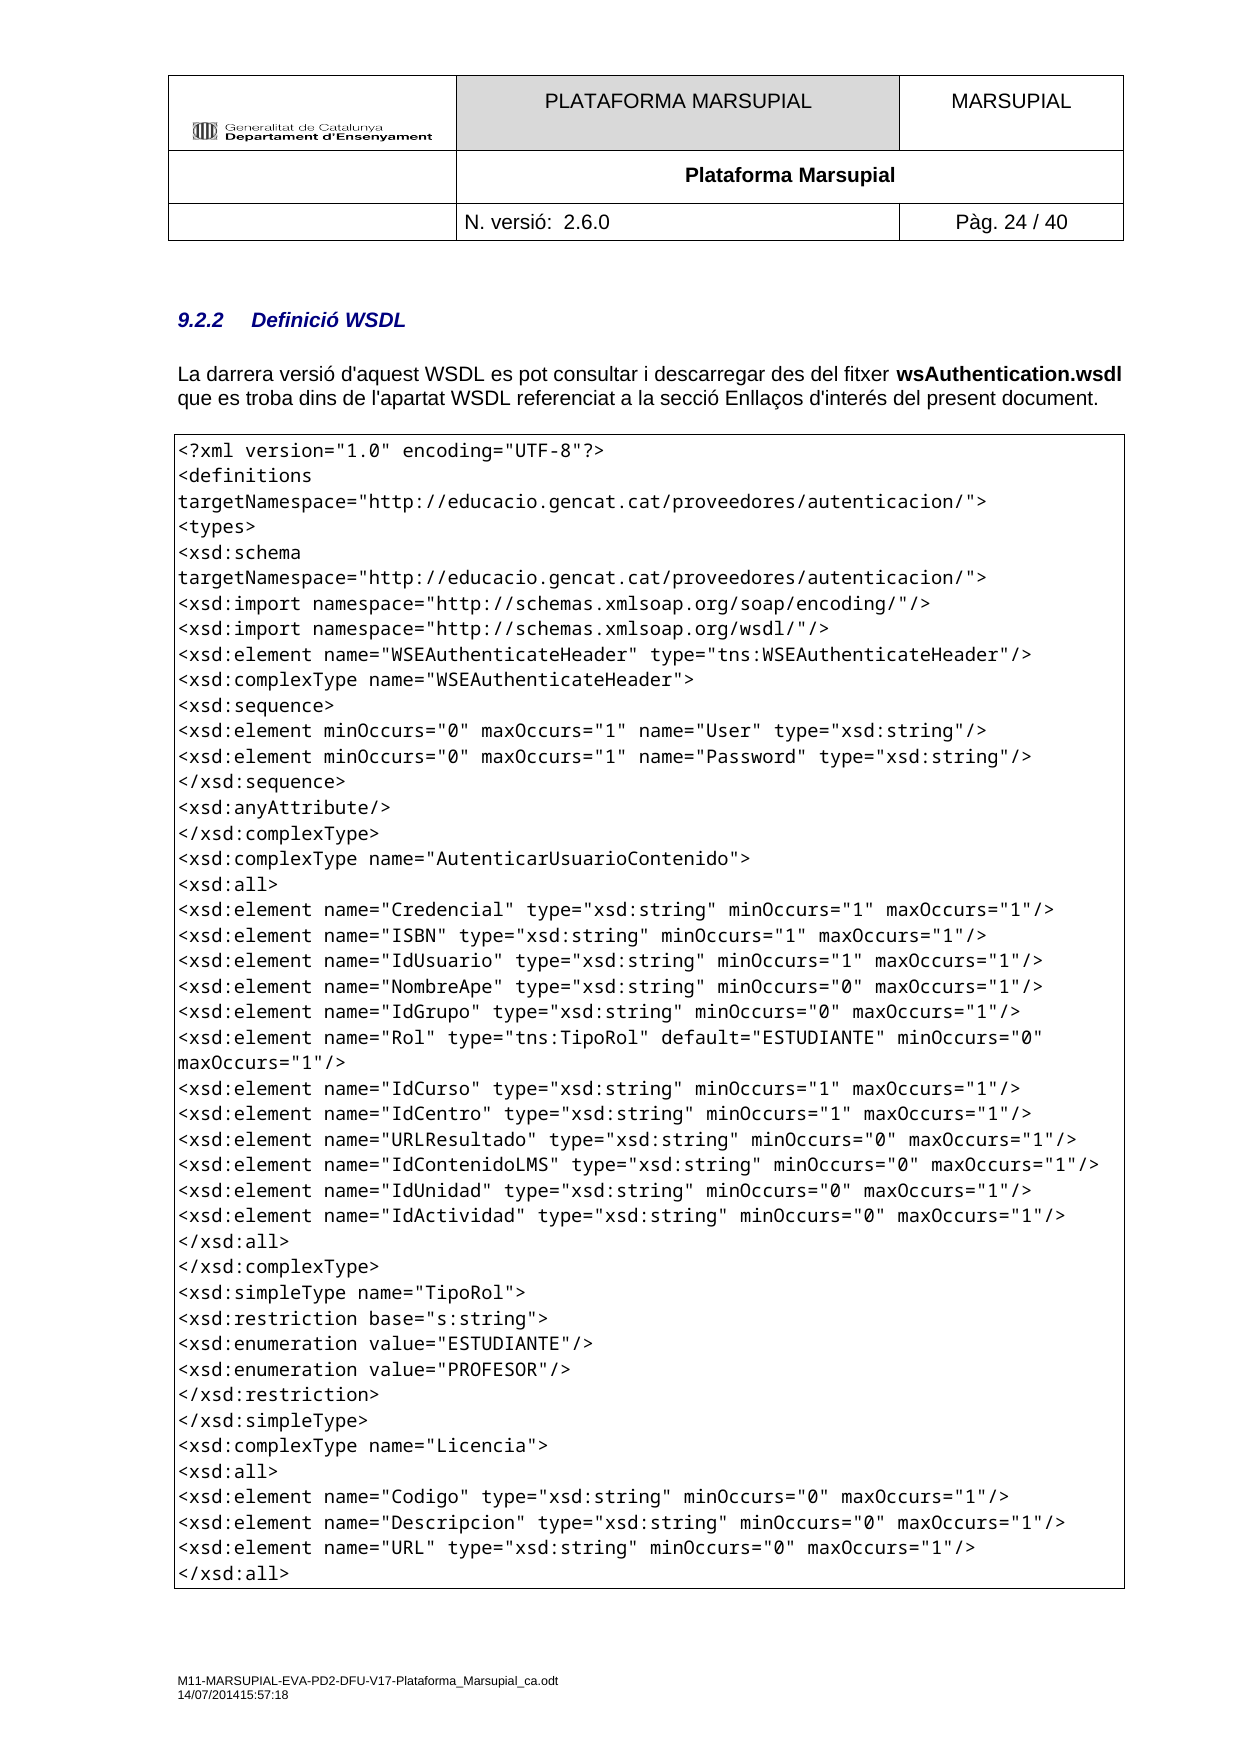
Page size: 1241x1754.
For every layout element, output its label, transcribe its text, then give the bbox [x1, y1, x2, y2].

text </xsd:restriction> [177, 1381, 1122, 1407]
text </xsd:all> [175, 1557, 1124, 1588]
text </xsd:all> [177, 1228, 1122, 1254]
text <xsd:element name="IdUnidad" type="xsd:string" minOccurs="0" maxOccurs="1"/> [177, 1177, 1122, 1203]
text <xsd:complexType name="WSEAuthenticateHeader"> [177, 667, 1122, 692]
text <xsd:element name="IdActividad" type="xsd:string" minOccurs="0" maxOccurs="1"/> [177, 1203, 1122, 1228]
text <xsd:element name="URL" type="xsd:string" minOccurs="0" maxOccurs="1"/> [177, 1534, 1122, 1557]
text </xsd:complexType> [177, 820, 1122, 845]
text <xsd:import namespace="http://schemas.xmlsoap.org/wsdl/"/> [177, 616, 1122, 641]
text <xsd:element name="IdCentro" type="xsd:string" minOccurs="1" maxOccurs="1"/> [177, 1101, 1122, 1126]
text <xsd:complexType name="Licencia"> [177, 1432, 1122, 1458]
text <xsd:all> [177, 871, 1122, 896]
text <xsd:element minOccurs="0" maxOccurs="1" name="Password" type="xsd:string"/> [177, 743, 1122, 769]
text <xsd:element minOccurs="0" maxOccurs="1" name="User" type="xsd:string"/> [177, 718, 1122, 743]
text <xsd:element name="IdGrupo" type="xsd:string" minOccurs="0" maxOccurs="1"/> [177, 998, 1122, 1024]
text <definitions targetNamespace="http://educacio.gencat.cat/proveedores/autenticacion/"> [177, 463, 1122, 514]
text <xsd:anyAttribute/> [177, 794, 1122, 820]
text <xsd:complexType name="AutenticarUsuarioContenido"> [177, 845, 1122, 871]
text <xsd:element name="NombreApe" type="xsd:string" minOccurs="0" maxOccurs="1"/> [177, 973, 1122, 998]
text <xsd:element name="ISBN" type="xsd:string" minOccurs="1" maxOccurs="1"/> [177, 922, 1122, 947]
text La darrera versió d'aquest WSDL es pot consultar i descarregar des del fitxer wsAuthentication.wsdl que es troba dins de l'apartat WSDL referenciat a la secció Enllaços d'interés del present document. [177, 362, 1122, 410]
text <xsd:restriction base="s:string"> [177, 1305, 1122, 1330]
text <xsd:enumeration value="ESTUDIANTE"/> [177, 1330, 1122, 1356]
text </xsd:simpleType> [177, 1407, 1122, 1432]
subtitle Definició WSDL [177, 308, 1122, 332]
text <types> [177, 514, 1122, 539]
text <xsd:element name="Rol" type="tns:TipoRol" default="ESTUDIANTE" minOccurs="0" maxOccurs="1"/> [177, 1024, 1122, 1075]
text <xsd:import namespace="http://schemas.xmlsoap.org/soap/encoding/"/> [177, 590, 1122, 616]
text <xsd:element name="WSEAuthenticateHeader" type="tns:WSEAuthenticateHeader"/> [177, 641, 1122, 667]
text </xsd:complexType> [177, 1254, 1122, 1279]
text <xsd:enumeration value="PROFESOR"/> [177, 1356, 1122, 1381]
text <xsd:element name="IdContenidoLMS" type="xsd:string" minOccurs="0" maxOccurs="1"/> [177, 1152, 1122, 1177]
text </xsd:sequence> [177, 769, 1122, 794]
text <xsd:element name="IdCurso" type="xsd:string" minOccurs="1" maxOccurs="1"/> [177, 1075, 1122, 1101]
text <?xml version="1.0" encoding="UTF-8"?> [175, 435, 1124, 463]
text <xsd:schema targetNamespace="http://educacio.gencat.cat/proveedores/autenticacion/"> [177, 539, 1122, 590]
text <xsd:all> [177, 1458, 1122, 1483]
text <xsd:element name="Credencial" type="xsd:string" minOccurs="1" maxOccurs="1"/> [177, 896, 1122, 922]
text <xsd:element name="Descripcion" type="xsd:string" minOccurs="0" maxOccurs="1"/> [177, 1509, 1122, 1534]
text <xsd:sequence> [177, 692, 1122, 718]
text <xsd:element name="IdUsuario" type="xsd:string" minOccurs="1" maxOccurs="1"/> [177, 947, 1122, 973]
text <xsd:simpleType name="TipoRol"> [177, 1279, 1122, 1305]
text <xsd:element name="Codigo" type="xsd:string" minOccurs="0" maxOccurs="1"/> [177, 1483, 1122, 1509]
text <xsd:element name="URLResultado" type="xsd:string" minOccurs="0" maxOccurs="1"/> [177, 1126, 1122, 1152]
